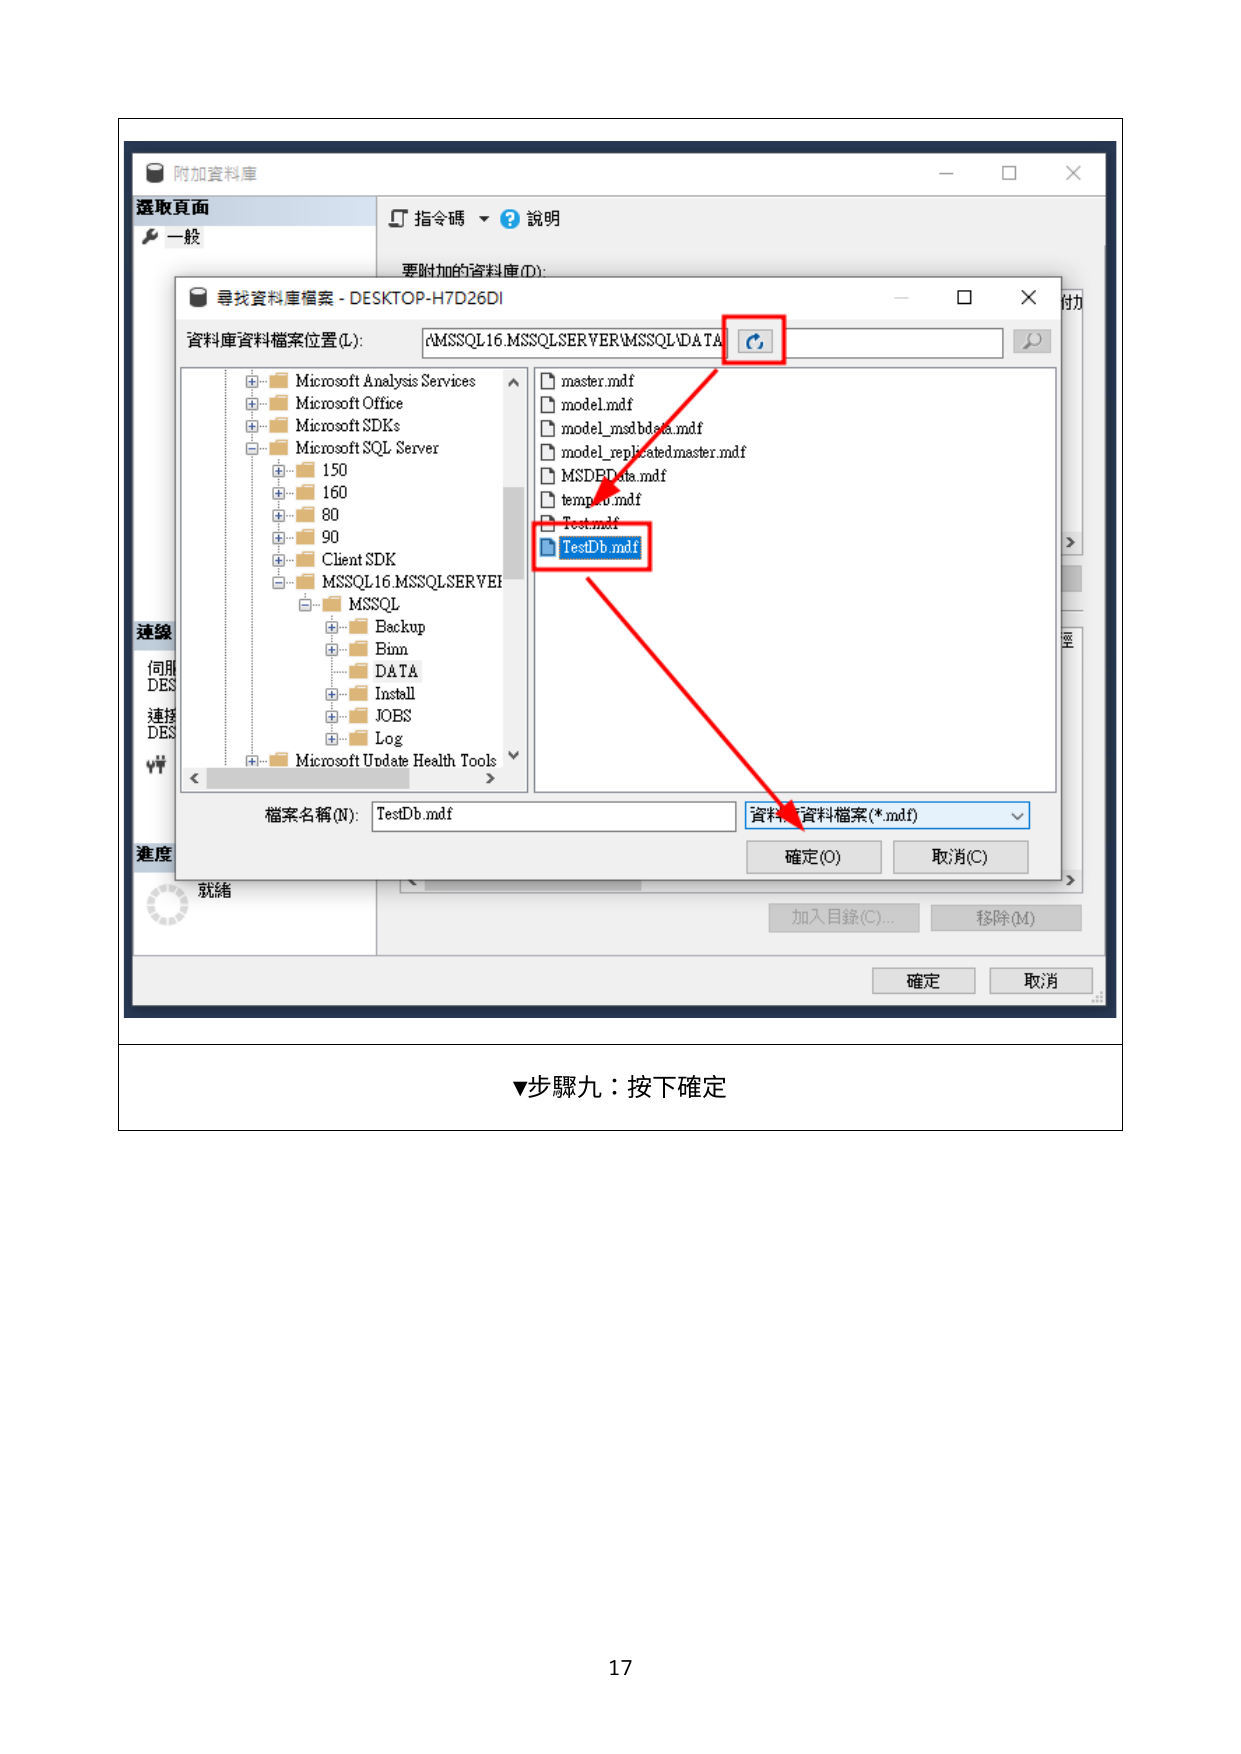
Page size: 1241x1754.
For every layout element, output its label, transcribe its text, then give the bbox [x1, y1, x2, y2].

table_cell ▼步驟九：按下確定 [119, 1045, 1122, 1129]
picture [123, 141, 1117, 1018]
table_cell [119, 119, 1122, 1044]
